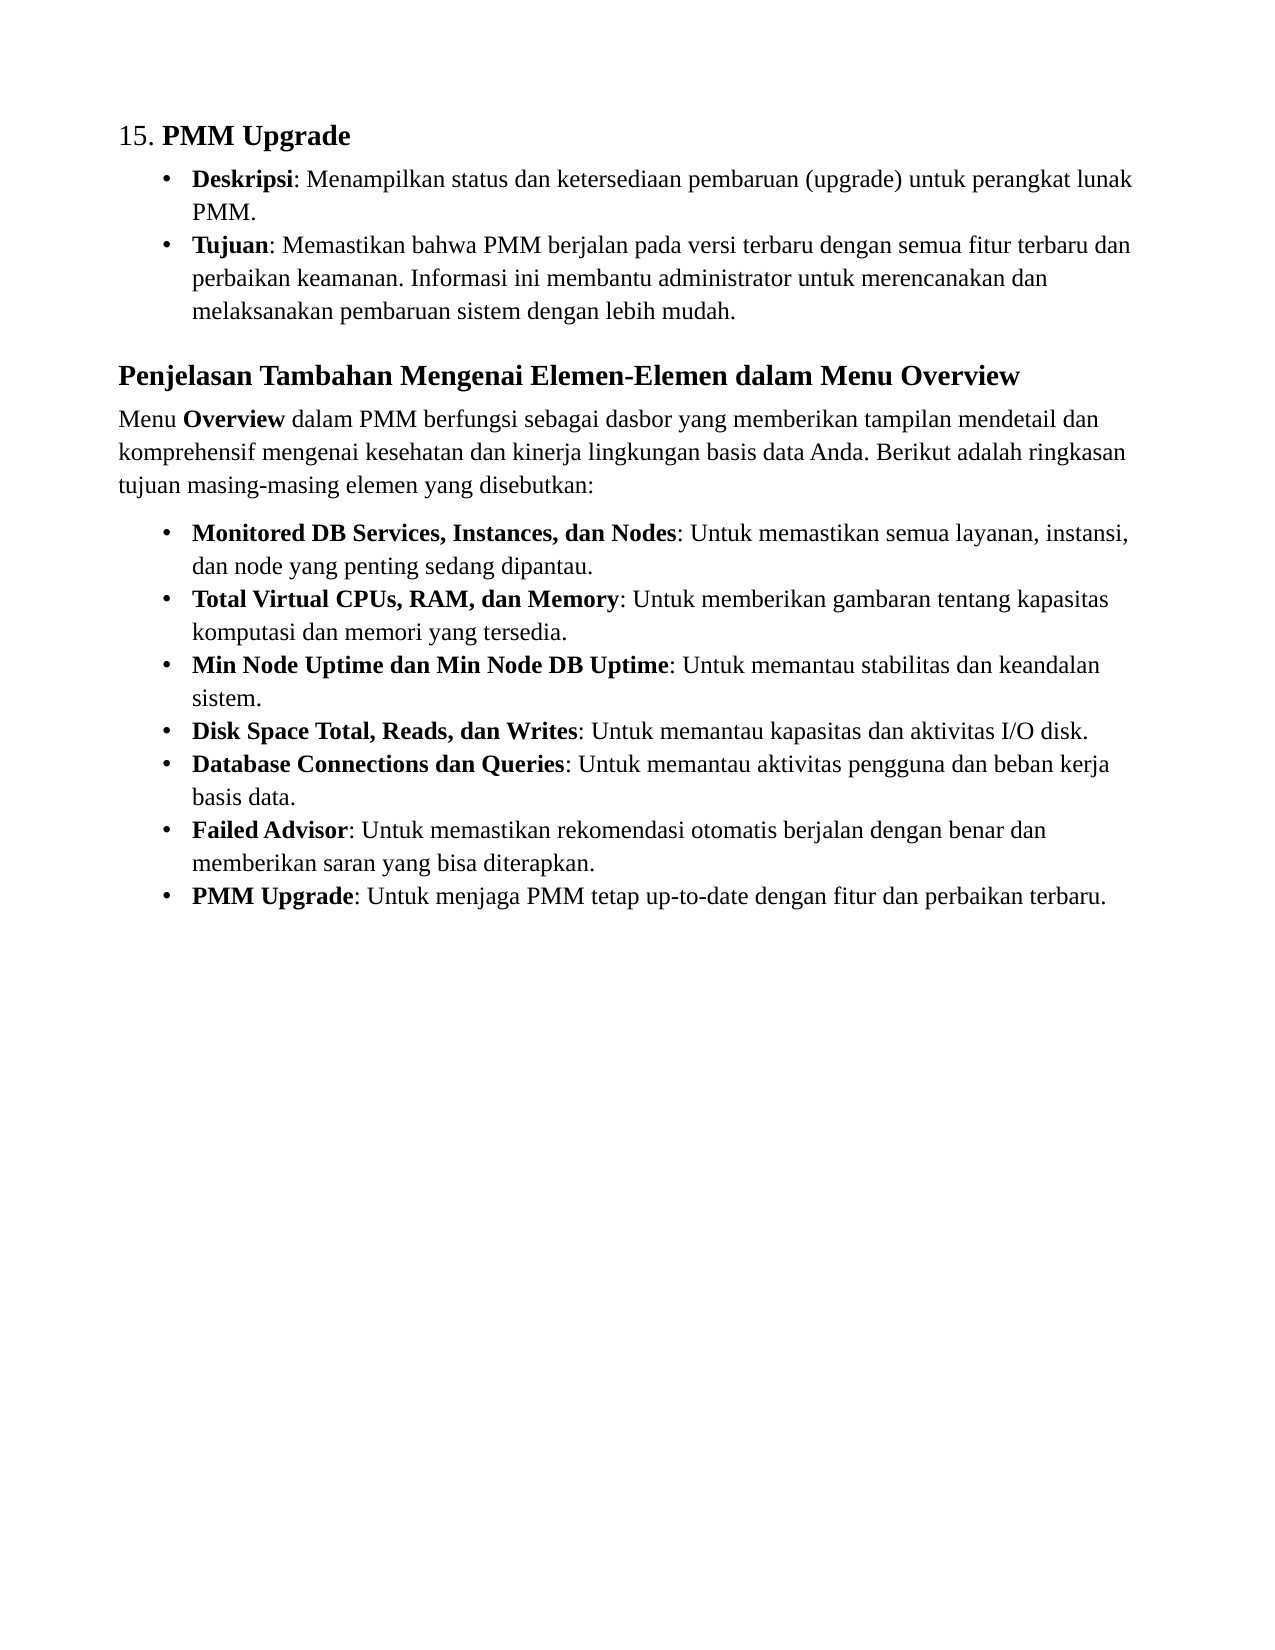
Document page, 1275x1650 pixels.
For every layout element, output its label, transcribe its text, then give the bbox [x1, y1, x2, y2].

subtitle Penjelasan Tambahan Mengenai Elemen-Elemen dalam Menu Overview [118, 358, 1157, 392]
list Tujuan: Memastikan bahwa PMM berjalan pada versi terbaru dengan semua fitur terbaru dan perbaikan keamanan. Informasi ini membantu administrator untuk merencanakan dan melaksanakan pembaruan sistem dengan lebih mudah. [162, 230, 1157, 325]
list PMM Upgrade: Untuk menjaga PMM tetap up-to-date dengan fitur dan perbaikan terbaru. [162, 881, 1157, 910]
text Menu Overview dalam PMM berfungsi sebagai dasbor yang memberikan tampilan mendetail dan komprehensif mengenai kesehatan dan kinerja lingkungan basis data Anda. Berikut adalah ringkasan tujuan masing-masing elemen yang disebutkan: [118, 404, 1157, 499]
list Monitored DB Services, Instances, dan Nodes: Untuk memastikan semua layanan, instansi, dan node yang penting sedang dipantau. [162, 518, 1157, 580]
subtitle 15. PMM Upgrade [118, 118, 1157, 152]
list Deskripsi: Menampilkan status dan ketersediaan pembaruan (upgrade) untuk perangkat lunak PMM. [162, 164, 1157, 226]
list Failed Advisor: Untuk memastikan rekomendasi otomatis berjalan dengan benar dan memberikan saran yang bisa diterapkan. [162, 815, 1157, 877]
list Disk Space Total, Reads, dan Writes: Untuk memantau kapasitas dan aktivitas I/O disk. [162, 716, 1157, 745]
list Database Connections dan Queries: Untuk memantau aktivitas pengguna dan beban kerja basis data. [162, 749, 1157, 811]
list Total Virtual CPUs, RAM, dan Memory: Untuk memberikan gambaran tentang kapasitas komputasi dan memori yang tersedia. [162, 584, 1157, 646]
list Min Node Uptime dan Min Node DB Uptime: Untuk memantau stabilitas dan keandalan sistem. [162, 650, 1157, 712]
